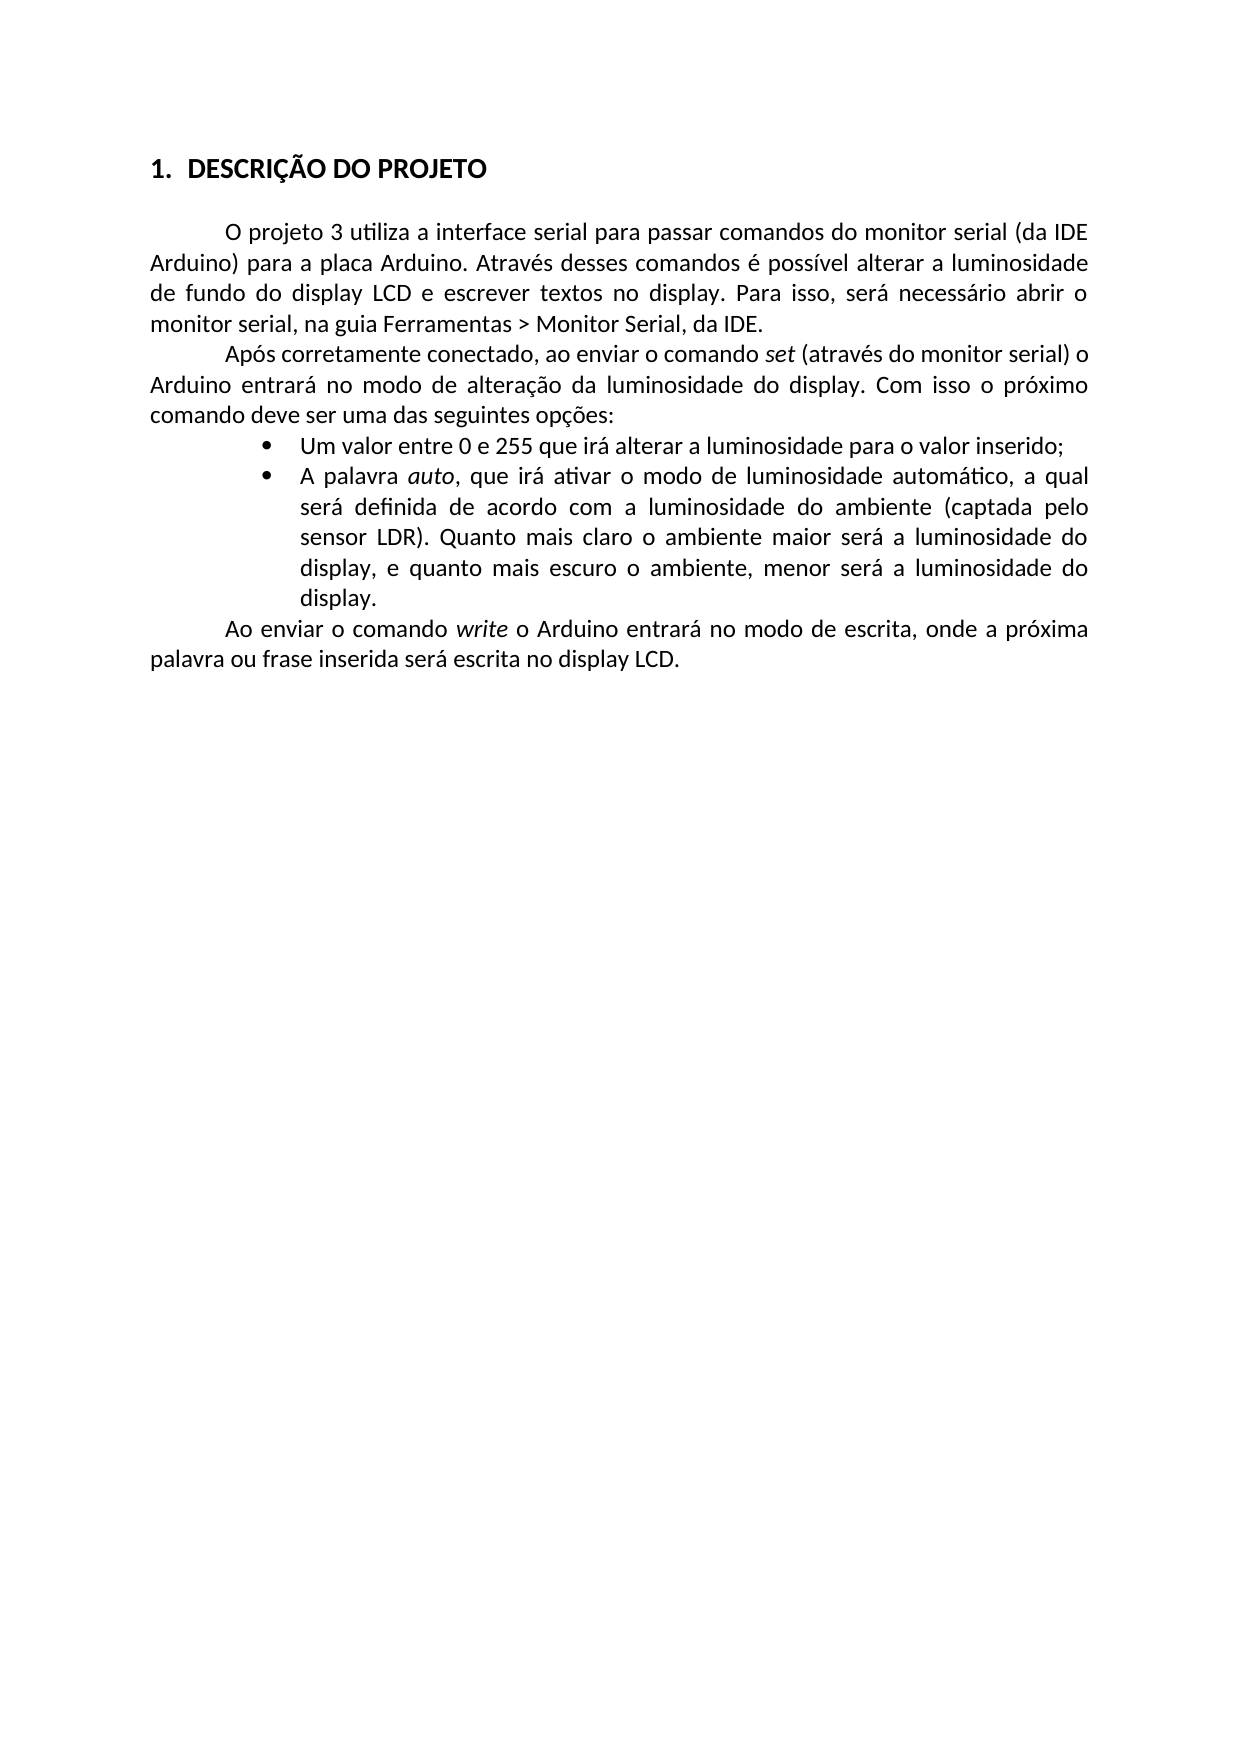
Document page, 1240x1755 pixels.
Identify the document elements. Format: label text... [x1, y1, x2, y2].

list A palavra auto, que irá ativar o modo de luminosidade automático, a qual será definida de acordo com a luminosidade do ambiente (captada pelo sensor LDR). Quanto mais claro o ambiente maior será a luminosidade do display, e quanto mais escuro o ambiente, menor será a luminosidade do display. [262, 460, 1089, 613]
subtitle Descrição DO PROJETO [150, 150, 1089, 186]
list Um valor entre 0 e 255 que irá alterar a luminosidade para o valor inserido; [262, 430, 1089, 460]
text Após corretamente conectado, ao enviar o comando set (através do monitor serial) o Arduino entrará no modo de alteração da luminosidade do display. Com isso o próximo comando deve ser uma das seguintes opções: [150, 338, 1089, 430]
text Ao enviar o comando write o Arduino entrará no modo de escrita, onde a próxima palavra ou frase inserida será escrita no display LCD. [150, 613, 1089, 674]
text O projeto 3 utiliza a interface serial para passar comandos do monitor serial (da IDE Arduino) para a placa Arduino. Através desses comandos é possível alterar a luminosidade de fundo do display LCD e escrever textos no display. Para isso, será necessário abrir o monitor serial, na guia Ferramentas > Monitor Serial, da IDE. [150, 216, 1089, 338]
